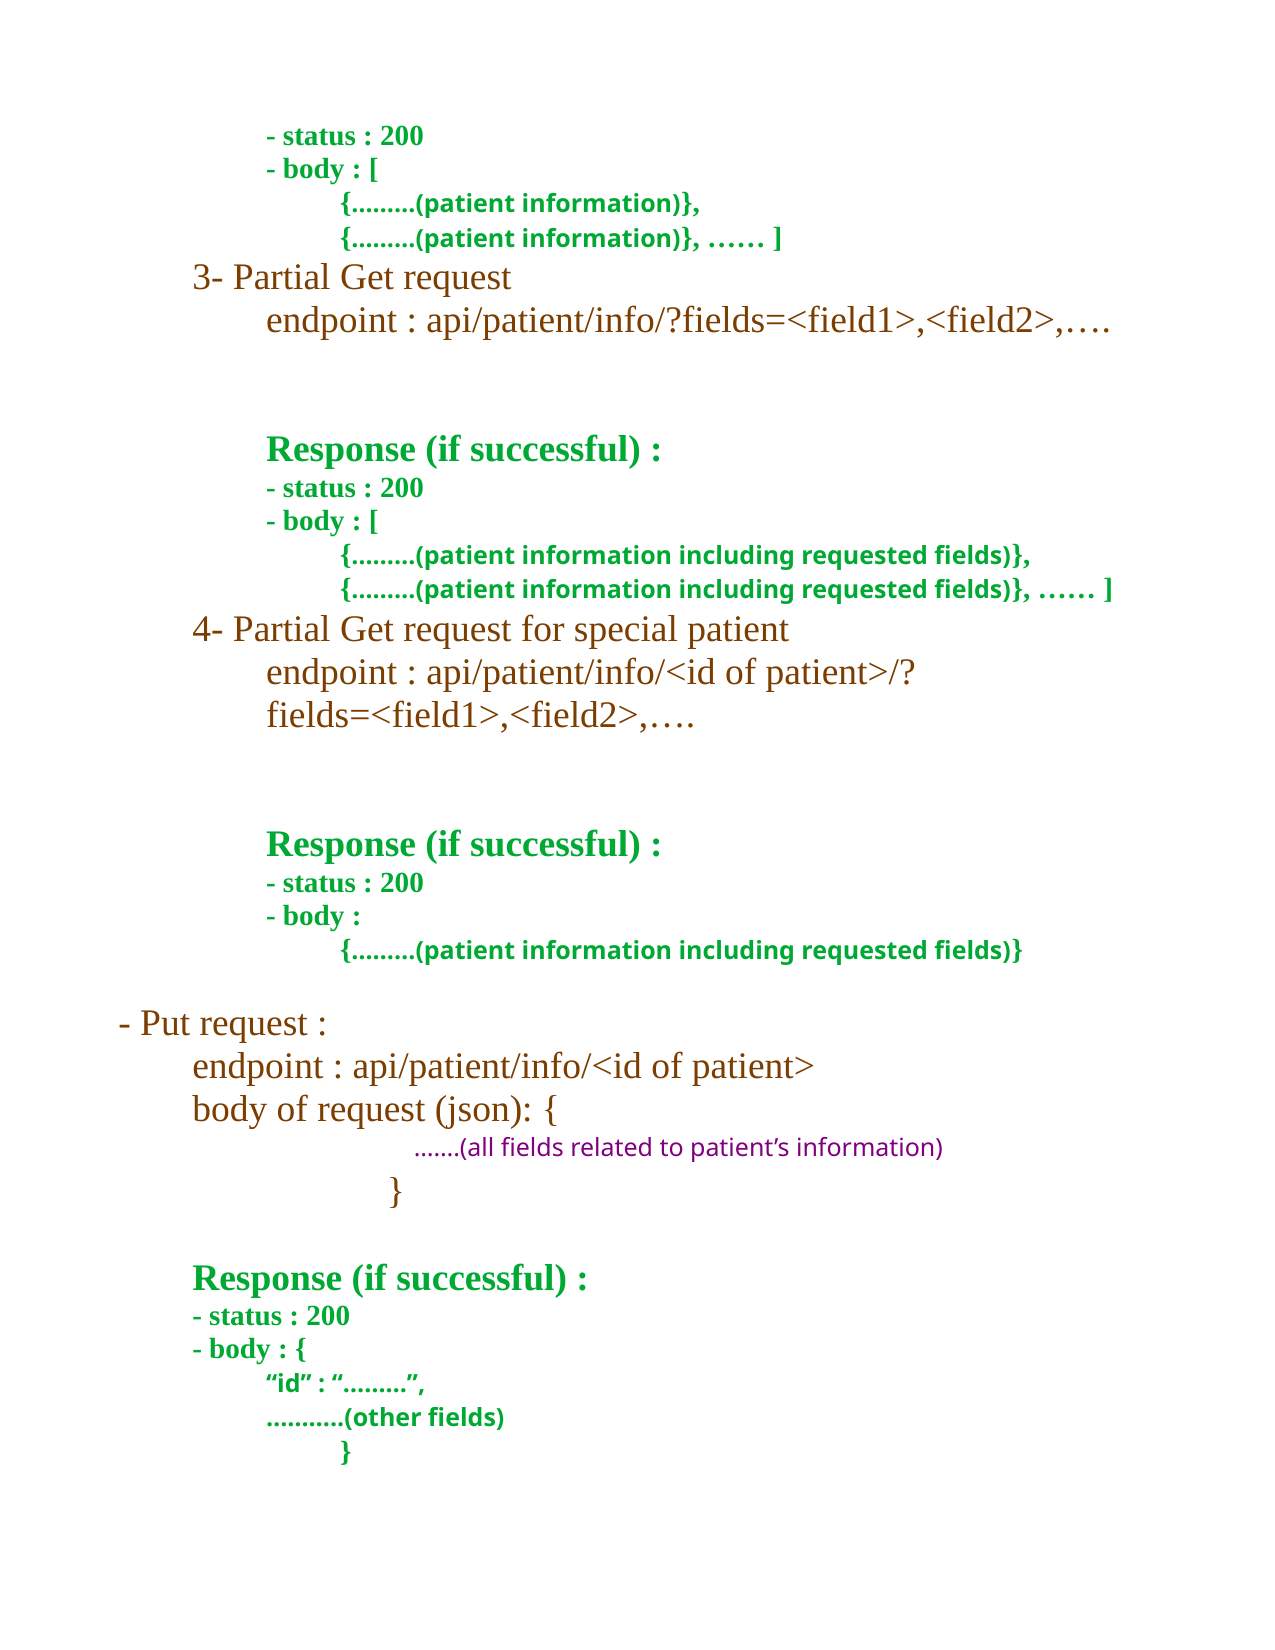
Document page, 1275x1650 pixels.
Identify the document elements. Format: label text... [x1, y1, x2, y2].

text {………(patient information including requested fields)}, …… ] [118, 572, 1157, 606]
text - Put request : [118, 1000, 1157, 1043]
text Response (if successful) : [118, 822, 1157, 865]
text - body : [ [118, 152, 1157, 185]
text Response (if successful) : [118, 1255, 1157, 1298]
text 3- Partial Get request [118, 254, 1157, 297]
text Response (if successful) : [118, 427, 1157, 470]
text endpoint : api/patient/info/<id of patient>/? fields=<field1>,<field2>,…. [118, 649, 1157, 736]
text endpoint : api/patient/info/<id of patient> [118, 1043, 1157, 1086]
text - status : 200 [118, 470, 1157, 503]
text {………(patient information)}, [118, 185, 1157, 220]
text body of request (json): { [118, 1086, 1157, 1129]
text 4- Partial Get request for special patient [118, 606, 1157, 649]
text {………(patient information)}, …… ] [118, 220, 1157, 254]
text - status : 200 [118, 118, 1157, 152]
text } [118, 1169, 1157, 1212]
text …….(all fields related to patient’s information) [118, 1129, 1157, 1164]
text - body : [ [118, 503, 1157, 537]
text - status : 200 [118, 865, 1157, 898]
text - body : { [118, 1332, 1157, 1365]
text {………(patient information including requested fields)}, [118, 537, 1157, 572]
text - body : [118, 898, 1157, 932]
text endpoint : api/patient/info/?fields=<field1>,<field2>,…. [118, 297, 1157, 341]
text “id” : “………”, [118, 1365, 1157, 1400]
text {………(patient information including requested fields)} [118, 932, 1157, 967]
text - status : 200 [118, 1298, 1157, 1332]
text } [118, 1434, 1157, 1467]
text ………..(other fields) [118, 1400, 1157, 1434]
